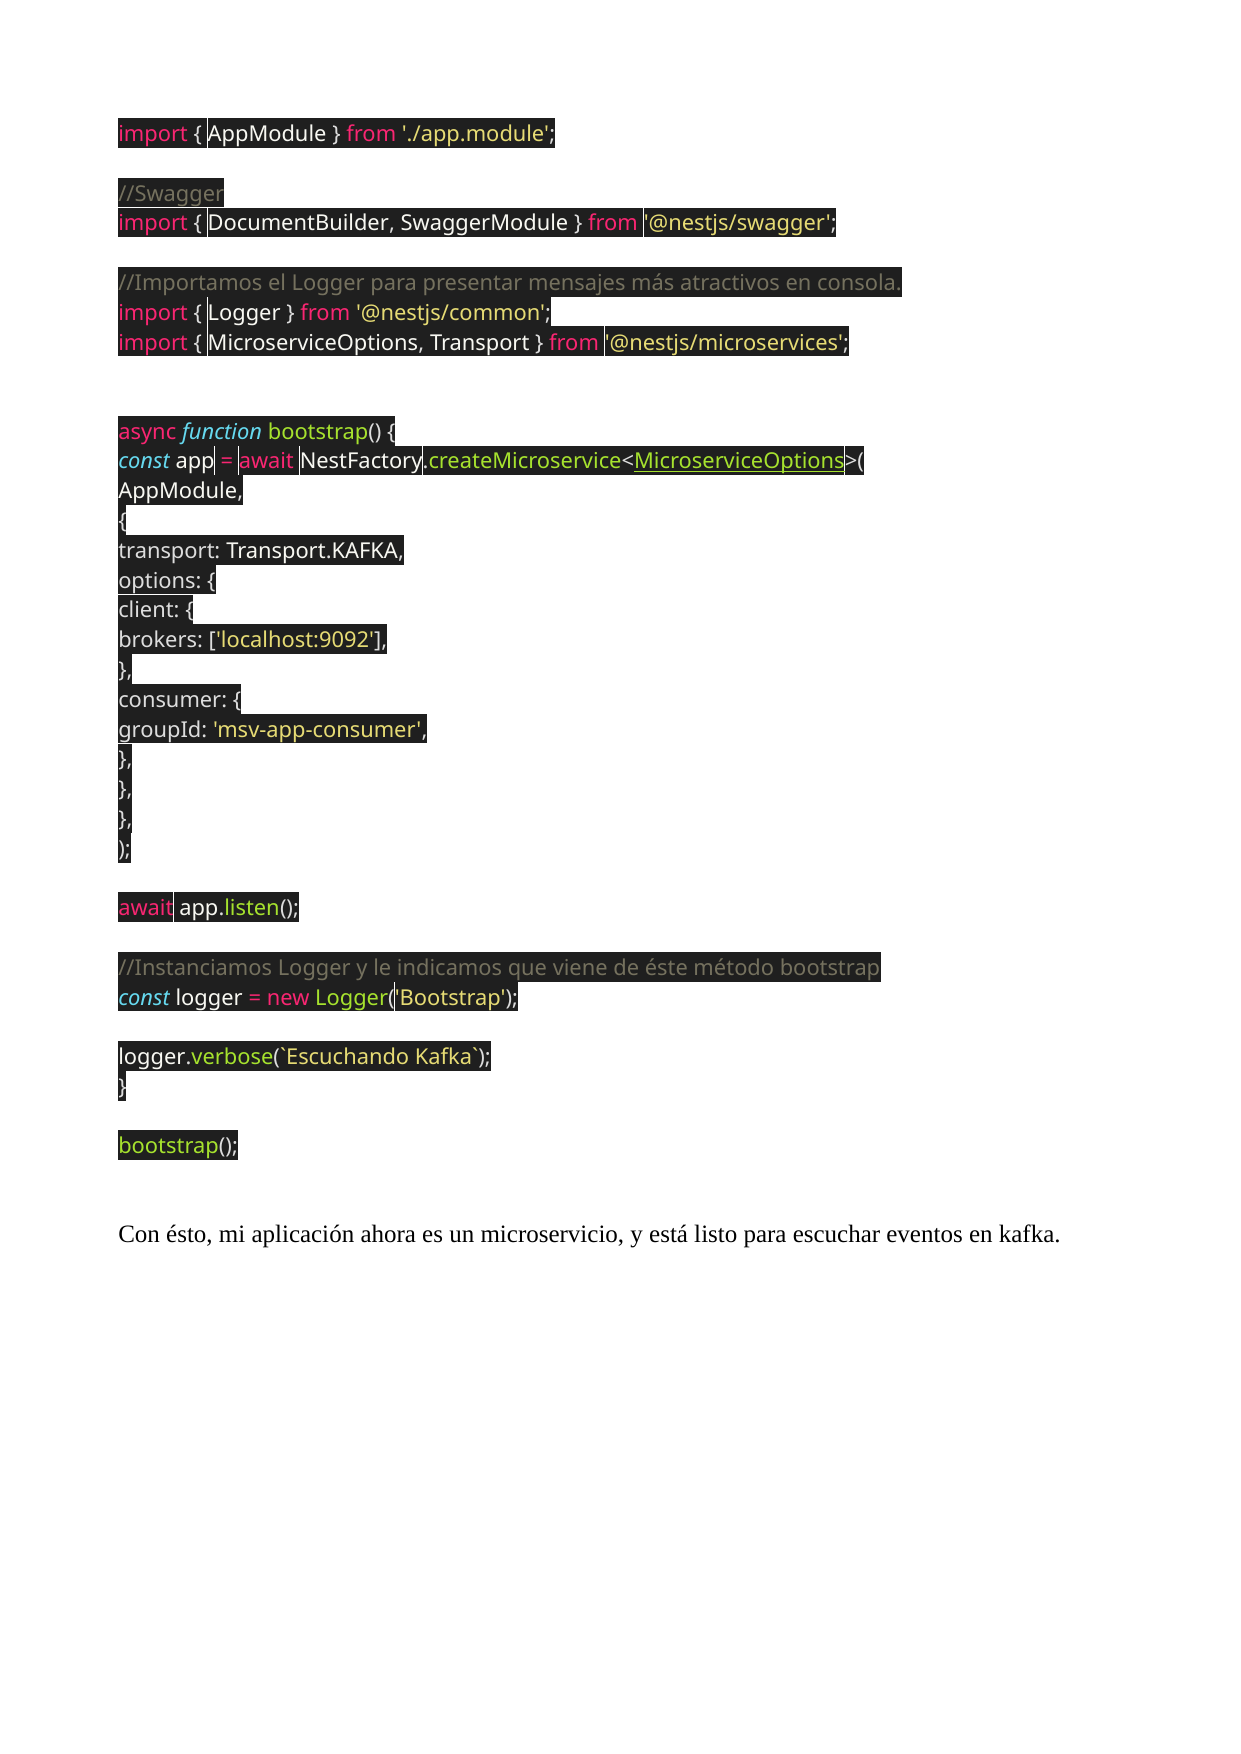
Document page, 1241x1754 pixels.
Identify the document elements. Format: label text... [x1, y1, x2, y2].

text ); [118, 833, 1122, 863]
text }, [118, 773, 1122, 803]
text Con ésto, mi aplicación ahora es un microservicio, y está listo para escuchar eventos en kafka. [118, 1219, 1122, 1247]
text AppModule, [118, 475, 1122, 505]
text transport: Transport.KAFKA, [118, 535, 1122, 565]
text } [118, 1071, 1122, 1101]
text async function bootstrap() { [118, 416, 1122, 446]
text const logger = new Logger('Bootstrap'); [118, 982, 1122, 1011]
text import { Logger } from '@nestjs/common'; [118, 297, 1122, 326]
text const app = await NestFactory.createMicroservice<MicroserviceOptions>( [118, 446, 1122, 475]
text //Swagger [118, 178, 1122, 207]
text }, [118, 654, 1122, 684]
text //Instanciamos Logger y le indicamos que viene de éste método bootstrap [118, 952, 1122, 982]
text client: { [118, 594, 1122, 624]
text //Importamos el Logger para presentar mensajes más atractivos en consola. [118, 267, 1122, 297]
text { [118, 505, 1122, 535]
text groupId: 'msv-app-consumer', [118, 714, 1122, 743]
text import { MicroserviceOptions, Transport } from '@nestjs/microservices'; [118, 326, 1122, 356]
text import { AppModule } from './app.module'; [118, 118, 1122, 148]
text }, [118, 803, 1122, 833]
text logger.verbose(`Escuchando Kafka`); [118, 1041, 1122, 1071]
text }, [118, 743, 1122, 773]
text bootstrap(); [118, 1130, 1122, 1160]
text brokers: ['localhost:9092'], [118, 624, 1122, 654]
text await app.listen(); [118, 892, 1122, 922]
text options: { [118, 565, 1122, 594]
text consumer: { [118, 684, 1122, 714]
text import { DocumentBuilder, SwaggerModule } from '@nestjs/swagger'; [118, 207, 1122, 237]
